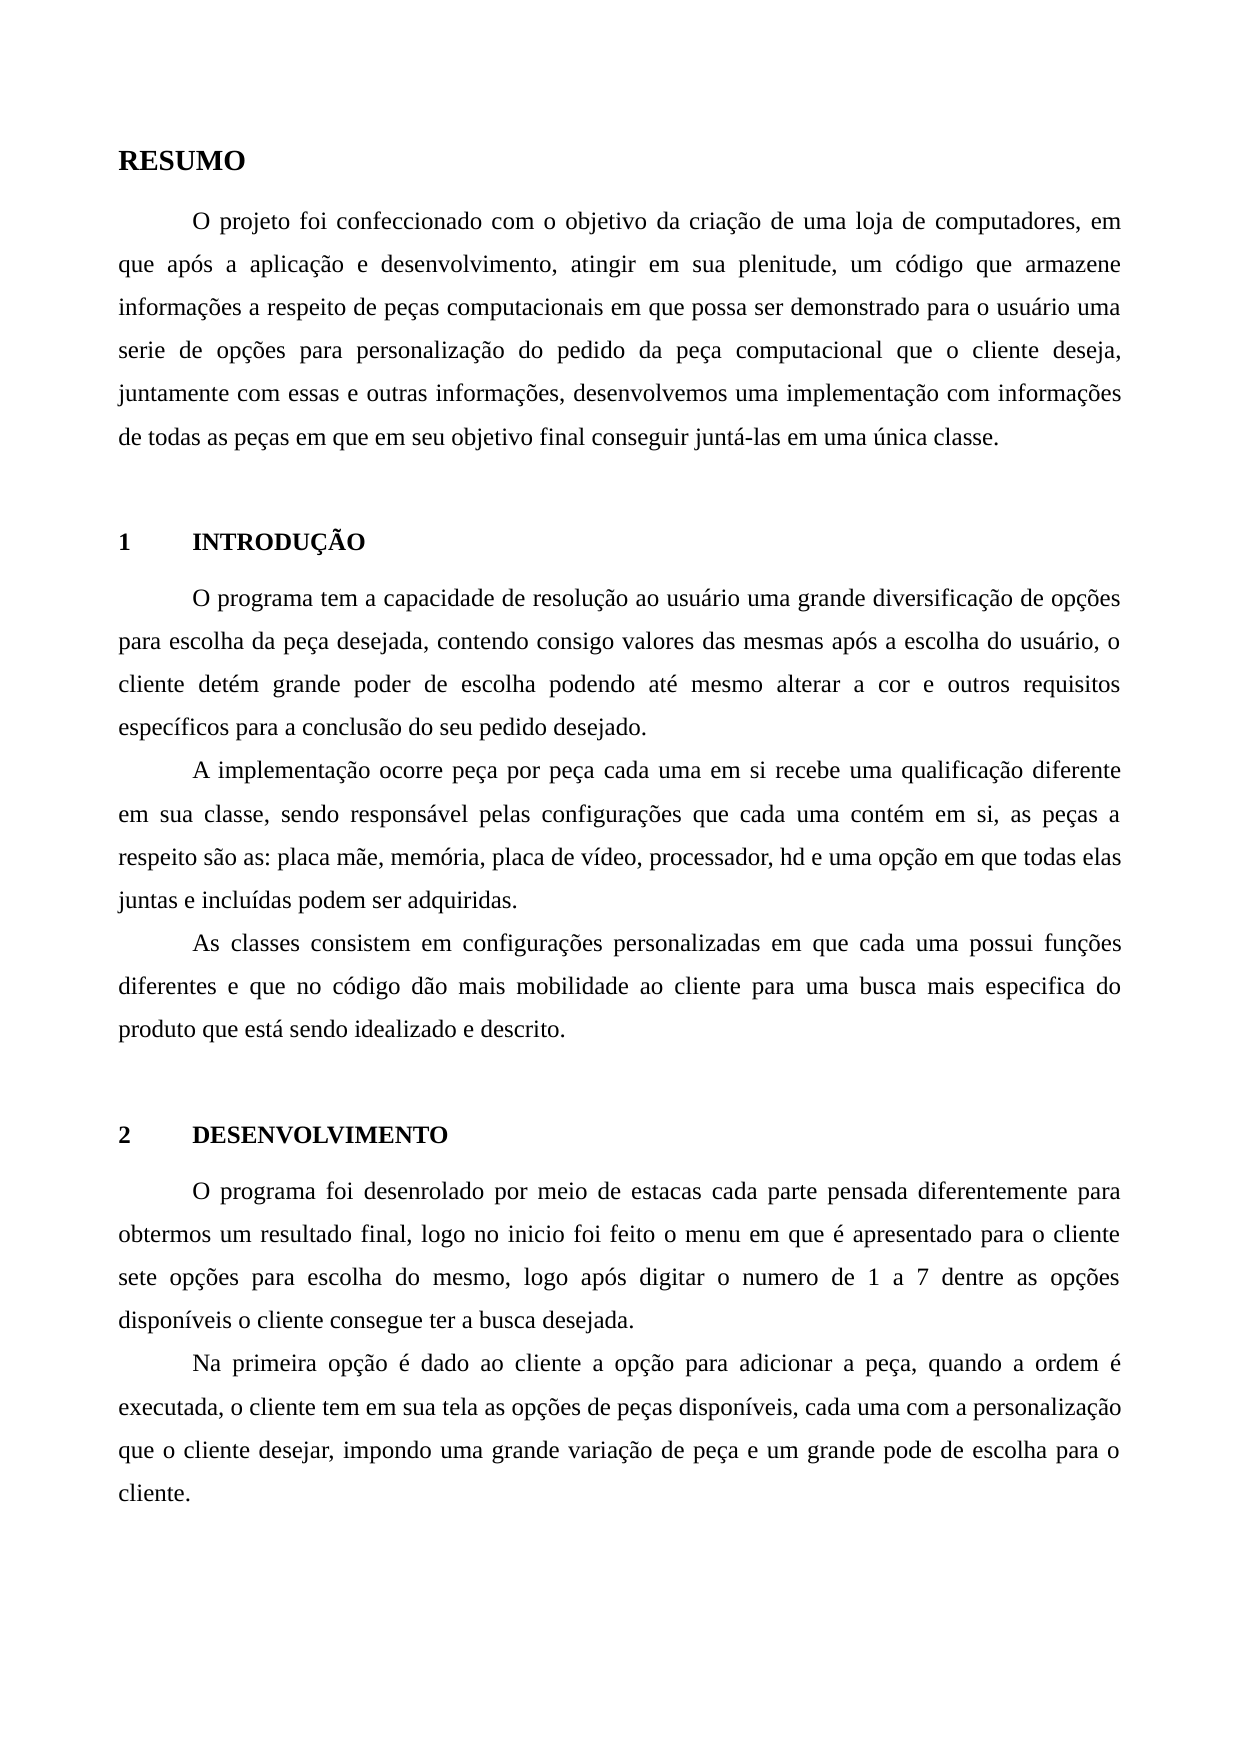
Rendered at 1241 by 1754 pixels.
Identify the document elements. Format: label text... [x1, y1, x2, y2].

text O programa foi desenrolado por meio de estacas cada parte pensada diferentemente para obtermos um resultado final, logo no inicio foi feito o menu em que é apresentado para o cliente sete opções para escolha do mesmo, logo após digitar o numero de 1 a 7 dentre as opções disponíveis o cliente consegue ter a busca desejada. [118, 1176, 1122, 1334]
subtitle INTRODUÇÃO [118, 527, 1122, 556]
text As classes consistem em configurações personalizadas em que cada uma possui funções diferentes e que no código dão mais mobilidade ao cliente para uma busca mais especifica do produto que está sendo idealizado e descrito. [118, 928, 1122, 1043]
text O projeto foi confeccionado com o objetivo da criação de uma loja de computadores, em que após a aplicação e desenvolvimento, atingir em sua plenitude, um código que armazene informações a respeito de peças computacionais em que possa ser demonstrado para o usuário uma serie de opções para personalização do pedido da peça computacional que o cliente deseja, juntamente com essas e outras informações, desenvolvemos uma implementação com informações de todas as peças em que em seu objetivo final conseguir juntá-las em uma única classe. [118, 206, 1122, 450]
text A implementação ocorre peça por peça cada uma em si recebe uma qualificação diferente em sua classe, sendo responsável pelas configurações que cada uma contém em si, as peças a respeito são as: placa mãe, memória, placa de vídeo, processador, hd e uma opção em que todas elas juntas e incluídas podem ser adquiridas. [118, 756, 1122, 914]
subtitle DESENVOLVIMENTO [118, 1120, 1122, 1149]
text Na primeira opção é dado ao cliente a opção para adicionar a peça, quando a ordem é executada, o cliente tem em sua tela as opções de peças disponíveis, cada uma com a personalização que o cliente desejar, impondo uma grande variação de peça e um grande pode de escolha para o cliente. [118, 1348, 1122, 1507]
text O programa tem a capacidade de resolução ao usuário uma grande diversificação de opções para escolha da peça desejada, contendo consigo valores das mesmas após a escolha do usuário, o cliente detém grande poder de escolha podendo até mesmo alterar a cor e outros requisitos específicos para a conclusão do seu pedido desejado. [118, 583, 1122, 741]
subtitle RESUMO [118, 143, 1122, 177]
